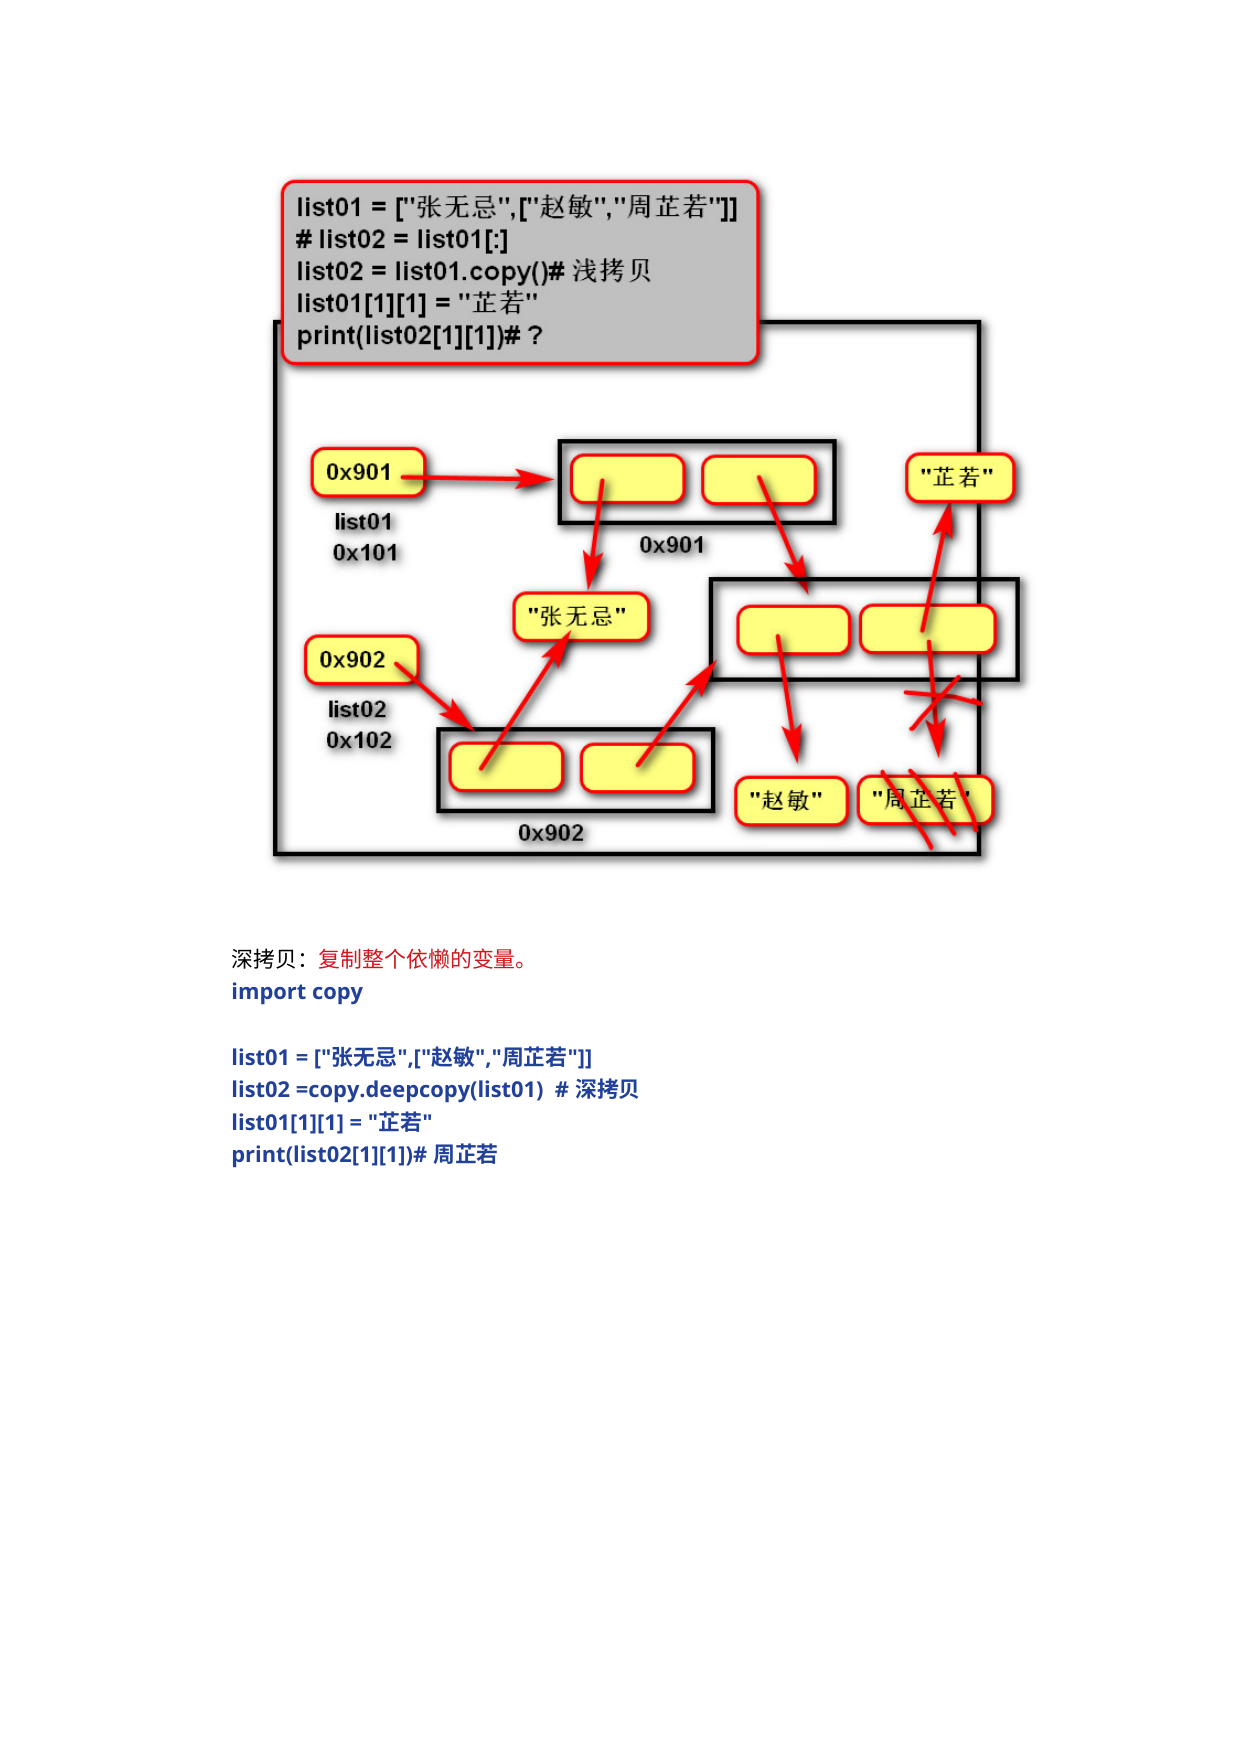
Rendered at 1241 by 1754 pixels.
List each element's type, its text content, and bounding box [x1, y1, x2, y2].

text import copy [187, 974, 1053, 1007]
picture [187, 162, 1053, 896]
text list01[1][1] = "芷若" [187, 1104, 1053, 1137]
text list02 =copy.deepcopy(list01) # 深拷贝 [187, 1072, 1053, 1104]
text print(list02[1][1])# 周芷若 [187, 1137, 1053, 1169]
text list01 = ["张无忌",["赵敏","周芷若"]] [187, 1039, 1053, 1072]
text 深拷贝：复制整个依懒的变量。 [187, 942, 1053, 974]
